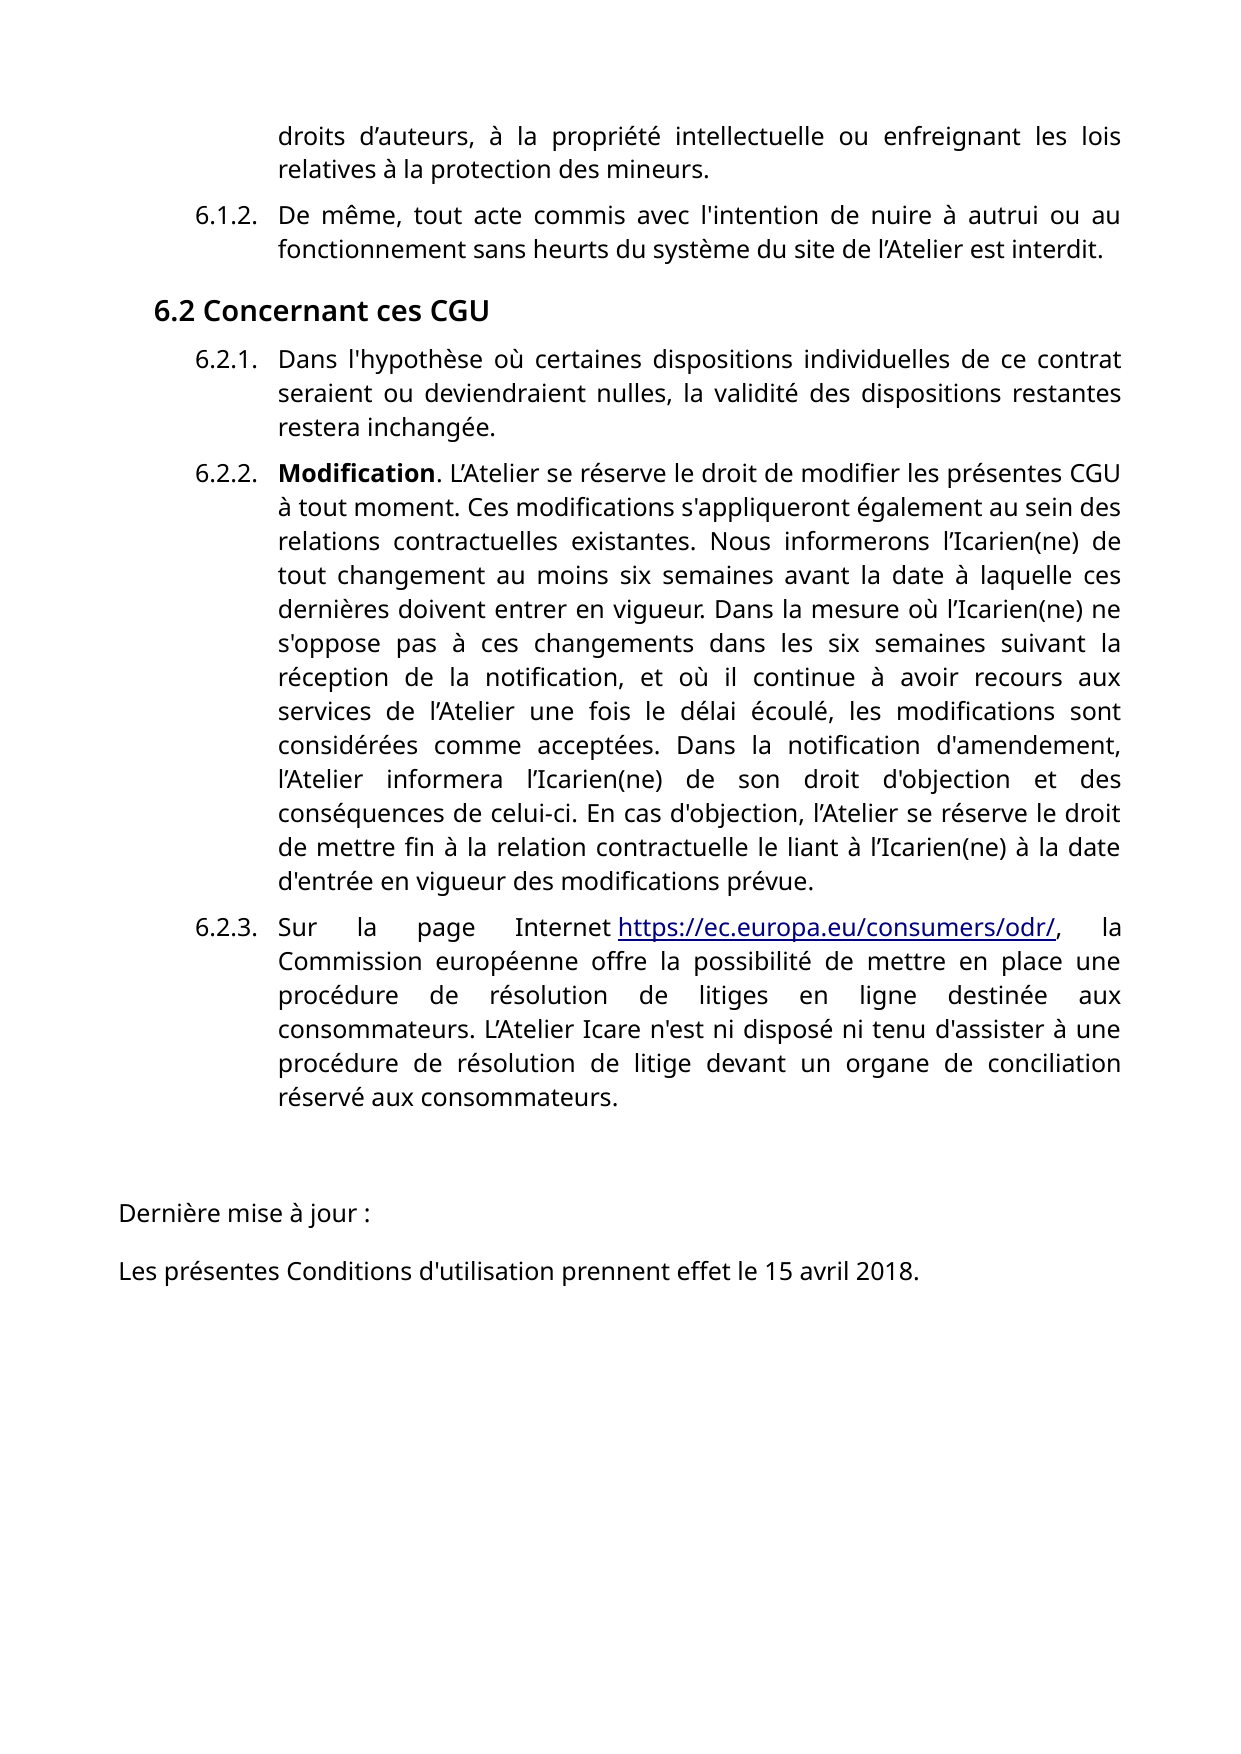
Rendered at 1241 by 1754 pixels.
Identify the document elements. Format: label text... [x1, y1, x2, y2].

text Dernière mise à jour : [118, 1196, 1122, 1229]
subtitle De même, tout acte commis avec l'intention de nuire à autrui ou au fonctionnement sans heurts du système du site de l’Atelier est interdit. [195, 198, 1122, 266]
text Les présentes Conditions d'utilisation prennent effet le 15 avril 2018. [118, 1253, 1122, 1287]
subtitle Modification. L’Atelier se réserve le droit de modifier les présentes CGU à tout moment. Ces modifications s'appliqueront également au sein des relations contractuelles existantes. Nous informerons l’Icarien(ne) de tout changement au moins six semaines avant la date à laquelle ces dernières doivent entrer en vigueur. Dans la mesure où l’Icarien(ne) ne s'oppose pas à ces changements dans les six semaines suivant la réception de la notification, et où il continue à avoir recours aux services de l’Atelier une fois le délai écoulé, les modifications sont considérées comme acceptées. Dans la notification d'amendement, l’Atelier informera l’Icarien(ne) de son droit d'objection et des conséquences de celui-ci. En cas d'objection, l’Atelier se réserve le droit de mettre fin à la relation contractuelle le liant à l’Icarien(ne) à la date d'entrée en vigueur des modifications prévue. [195, 455, 1122, 898]
subtitle Dans l'hypothèse où certaines dispositions individuelles de ce contrat seraient ou deviendraient nulles, la validité des dispositions restantes restera inchangée. [195, 341, 1122, 443]
subtitle droits d’auteurs, à la propriété intellectuelle ou enfreignant les lois relatives à la protection des mineurs. [195, 118, 1122, 186]
subtitle Concernant ces CGU [153, 290, 1122, 329]
subtitle Sur la page Internet https://ec.europa.eu/consumers/odr/, la Commission européenne offre la possibilité de mettre en place une procédure de résolution de litiges en ligne destinée aux consommateurs. L’Atelier Icare n'est ni disposé ni tenu d'assister à une procédure de résolution de litige devant un organe de conciliation réservé aux consommateurs. [195, 910, 1122, 1114]
